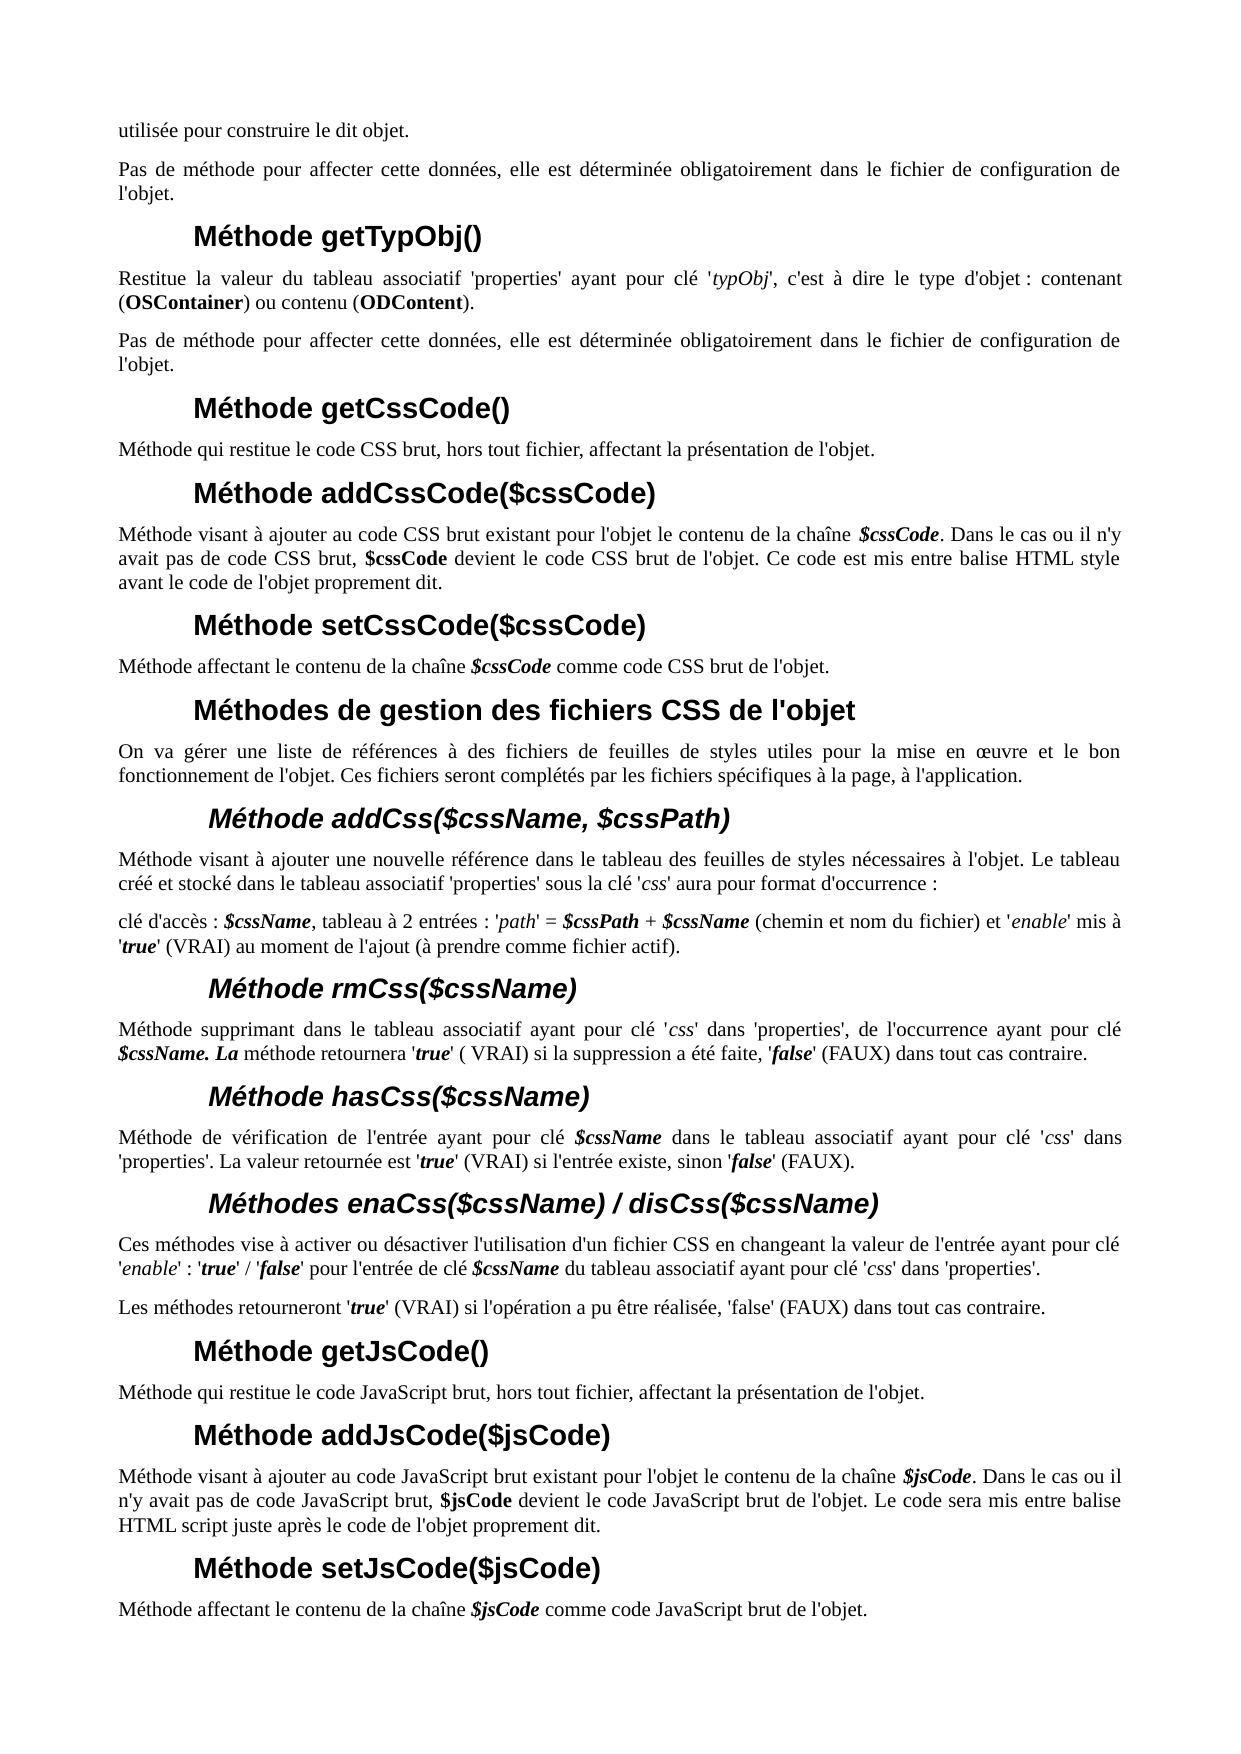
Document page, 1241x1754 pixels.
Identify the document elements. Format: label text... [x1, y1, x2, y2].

subtitle Méthode getJsCode() [118, 1334, 1122, 1367]
subtitle Méthode getCssCode() [118, 391, 1122, 424]
text Méthode de vérification de l'entrée ayant pour clé $cssName dans le tableau associatif ayant pour clé 'css' dans 'properties'. La valeur retournée est 'true' (VRAI) si l'entrée existe, sinon 'false' (FAUX). [118, 1125, 1122, 1173]
text Méthode affectant le contenu de la chaîne $cssCode comme code CSS brut de l'objet. [118, 654, 1122, 678]
subtitle Méthode setCssCode($cssCode) [118, 608, 1122, 642]
text Méthode visant à ajouter au code JavaScript brut existant pour l'objet le contenu de la chaîne $jsCode. Dans le cas ou il n'y avait pas de code JavaScript brut, $jsCode devient le code JavaScript brut de l'objet. Le code sera mis entre balise HTML script juste après le code de l'objet proprement dit. [118, 1464, 1122, 1537]
text Ces méthodes vise à activer ou désactiver l'utilisation d'un fichier CSS en changeant la valeur de l'entrée ayant pour clé 'enable' : 'true' / 'false' pour l'entrée de clé $cssName du tableau associatif ayant pour clé 'css' dans 'properties'. [118, 1232, 1122, 1280]
subtitle Méthode rmCss($cssName) [118, 972, 1122, 1004]
text Pas de méthode pour affecter cette données, elle est déterminée obligatoirement dans le fichier de configuration de l'objet. [118, 157, 1122, 205]
subtitle Méthode setJsCode($jsCode) [118, 1551, 1122, 1585]
subtitle Méthode getTypObj() [118, 219, 1122, 253]
text Pas de méthode pour affecter cette données, elle est déterminée obligatoirement dans le fichier de configuration de l'objet. [118, 328, 1122, 376]
text Méthode supprimant dans le tableau associatif ayant pour clé 'css' dans 'properties', de l'occurrence ayant pour clé $cssName. La méthode retournera 'true' ( VRAI) si la suppression a été faite, 'false' (FAUX) dans tout cas contraire. [118, 1017, 1122, 1065]
text utilisée pour construire le dit objet. [118, 118, 1122, 142]
text Restitue la valeur du tableau associatif 'properties' ayant pour clé 'typObj', c'est à dire le type d'objet : contenant (OSContainer) ou contenu (ODContent). [118, 266, 1122, 314]
subtitle Méthode hasCss($cssName) [118, 1080, 1122, 1112]
subtitle Méthode addJsCode($jsCode) [118, 1418, 1122, 1452]
subtitle Méthodes enaCss($cssName) / disCss($cssName) [118, 1187, 1122, 1220]
subtitle Méthode addCssCode($cssCode) [118, 476, 1122, 509]
subtitle Méthode addCss($cssName, $cssPath) [118, 802, 1122, 834]
text On va gérer une liste de références à des fichiers de feuilles de styles utiles pour la mise en œuvre et le bon fonctionnement de l'objet. Ces fichiers seront complétés par les fichiers spécifiques à la page, à l'application. [118, 739, 1122, 787]
text Méthode affectant le contenu de la chaîne $jsCode comme code JavaScript brut de l'objet. [118, 1597, 1122, 1621]
text clé d'accès : $cssName, tableau à 2 entrées : 'path' = $cssPath + $cssName (chemin et nom du fichier) et 'enable' mis à 'true' (VRAI) au moment de l'ajout (à prendre comme fichier actif). [118, 909, 1122, 958]
subtitle Méthodes de gestion des fichiers CSS de l'objet [118, 693, 1122, 727]
text Méthode visant à ajouter une nouvelle référence dans le tableau des feuilles de styles nécessaires à l'objet. Le tableau créé et stocké dans le tableau associatif 'properties' sous la clé 'css' aura pour format d'occurrence : [118, 847, 1122, 895]
text Méthode qui restitue le code JavaScript brut, hors tout fichier, affectant la présentation de l'objet. [118, 1380, 1122, 1404]
text Les méthodes retourneront 'true' (VRAI) si l'opération a pu être réalisée, 'false' (FAUX) dans tout cas contraire. [118, 1295, 1122, 1319]
text Méthode visant à ajouter au code CSS brut existant pour l'objet le contenu de la chaîne $cssCode. Dans le cas ou il n'y avait pas de code CSS brut, $cssCode devient le code CSS brut de l'objet. Ce code est mis entre balise HTML style avant le code de l'objet proprement dit. [118, 522, 1122, 594]
text Méthode qui restitue le code CSS brut, hors tout fichier, affectant la présentation de l'objet. [118, 437, 1122, 461]
